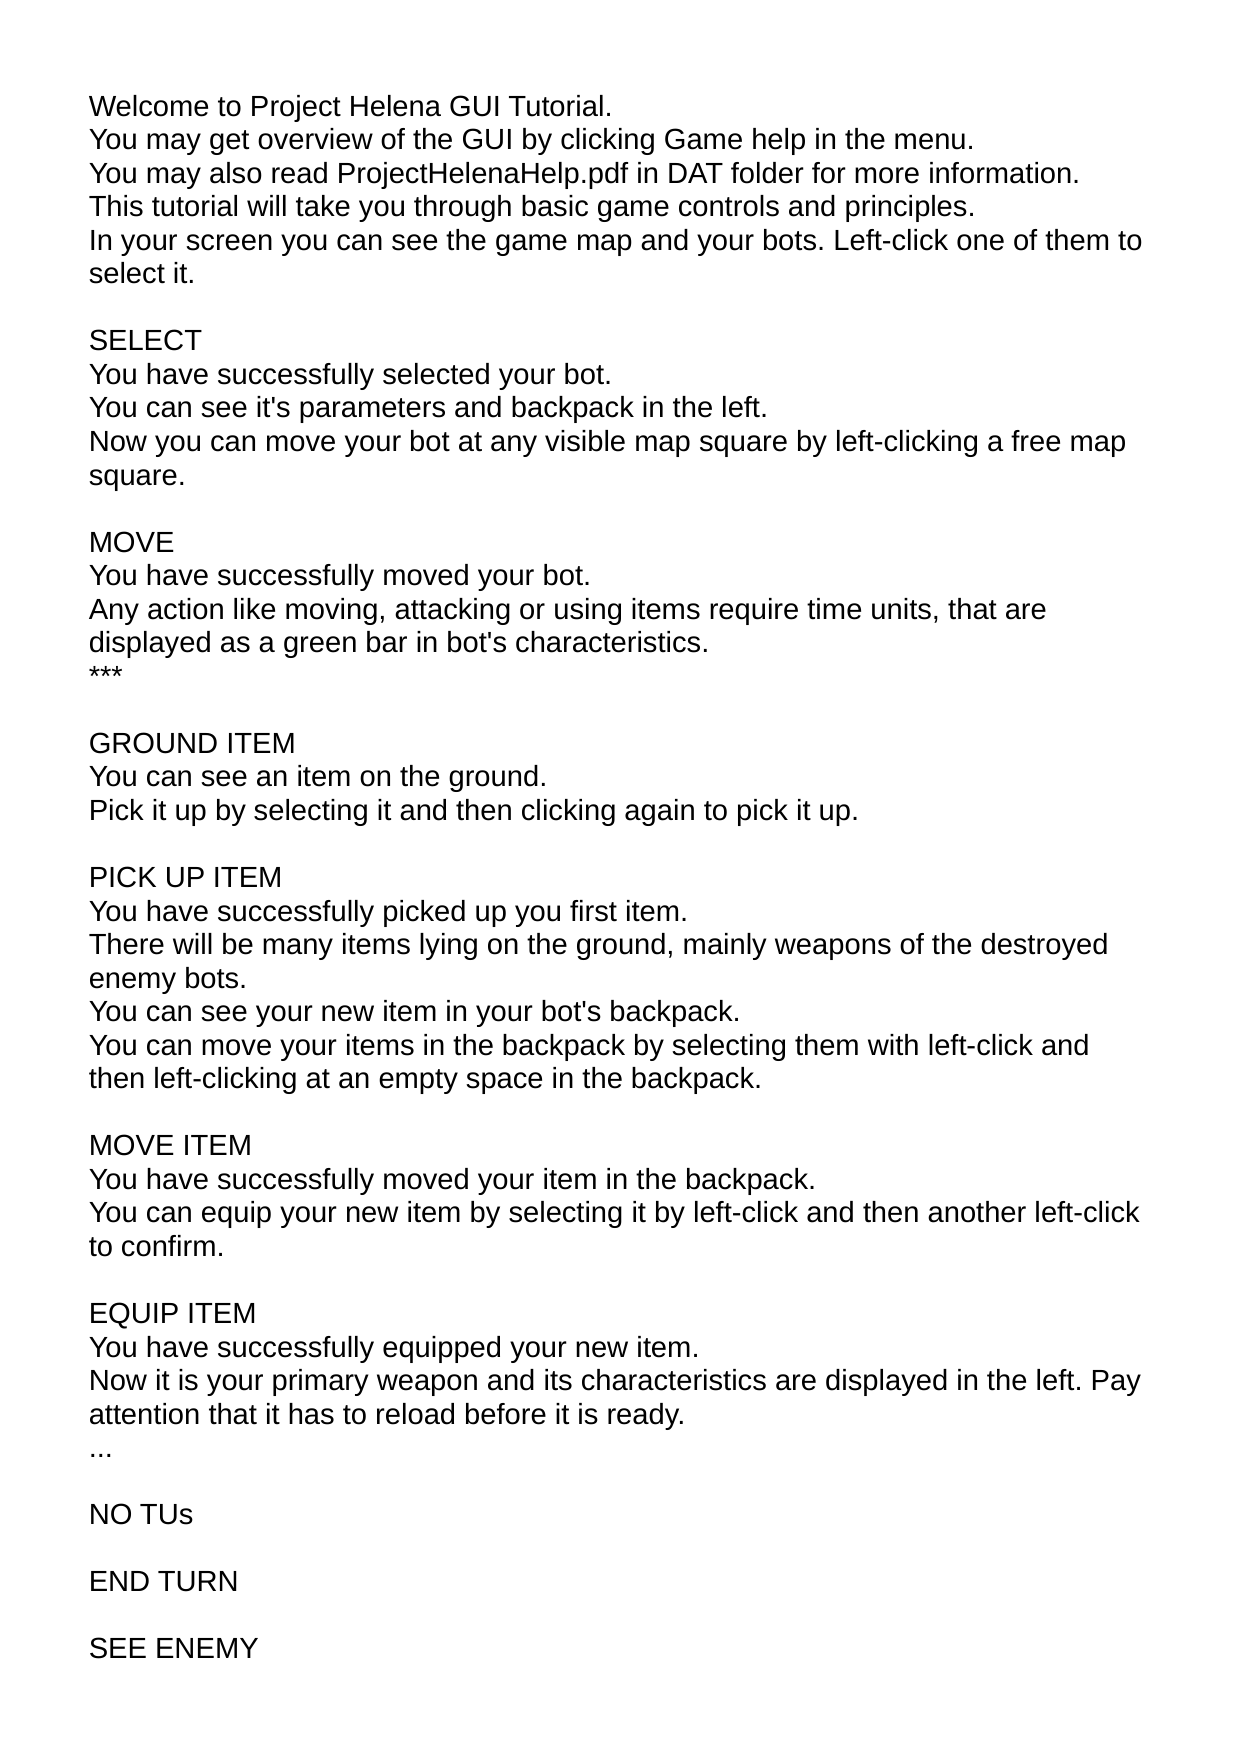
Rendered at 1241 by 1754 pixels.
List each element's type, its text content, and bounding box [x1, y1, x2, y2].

text Pick it up by selecting it and then clicking again to pick it up. [88, 793, 1152, 826]
text Now you can move your bot at any visible map square by left-clicking a free map square. [88, 424, 1152, 491]
text MOVE ITEM [88, 1128, 1152, 1162]
text You have successfully selected your bot. [88, 357, 1152, 390]
text You can equip your new item by selecting it by left-click and then another left-click to confirm. [88, 1195, 1152, 1262]
text SEE ENEMY [88, 1631, 1152, 1665]
text PICK UP ITEM [88, 860, 1152, 893]
text MOVE [88, 524, 1152, 558]
text Now it is your primary weapon and its characteristics are displayed in the left. Pay attention that it has to reload before it is ready. [88, 1363, 1152, 1430]
text This tutorial will take you through basic game controls and principles. [88, 189, 1152, 223]
text END TURN [88, 1564, 1152, 1598]
text SELECT [88, 323, 1152, 357]
text In your screen you can see the game map and your bots. Left-click one of them to select it. [88, 223, 1152, 290]
text *** [88, 659, 1152, 692]
text You have successfully picked up you first item. [88, 893, 1152, 927]
text Welcome to Project Helena GUI Tutorial. [88, 88, 1152, 122]
text There will be many items lying on the ground, mainly weapons of the destroyed enemy bots. [88, 927, 1152, 994]
text ... [88, 1430, 1152, 1464]
text Any action like moving, attacking or using items require time units, that are displayed as a green bar in bot's characteristics. [88, 592, 1152, 659]
text You can move your items in the backpack by selecting them with left-click and then left-clicking at an empty space in the backpack. [88, 1028, 1152, 1095]
text You may get overview of the GUI by clicking Game help in the menu. [88, 122, 1152, 156]
text You have successfully moved your item in the backpack. [88, 1162, 1152, 1195]
text You have successfully moved your bot. [88, 558, 1152, 592]
text EQUIP ITEM [88, 1296, 1152, 1329]
text You can see an item on the ground. [88, 759, 1152, 793]
text You can see your new item in your bot's backpack. [88, 994, 1152, 1028]
text NO TUs [88, 1497, 1152, 1531]
text GROUND ITEM [88, 726, 1152, 759]
text You have successfully equipped your new item. [88, 1329, 1152, 1363]
text You may also read ProjectHelenaHelp.pdf in DAT folder for more information. [88, 156, 1152, 189]
text You can see it's parameters and backpack in the left. [88, 390, 1152, 424]
